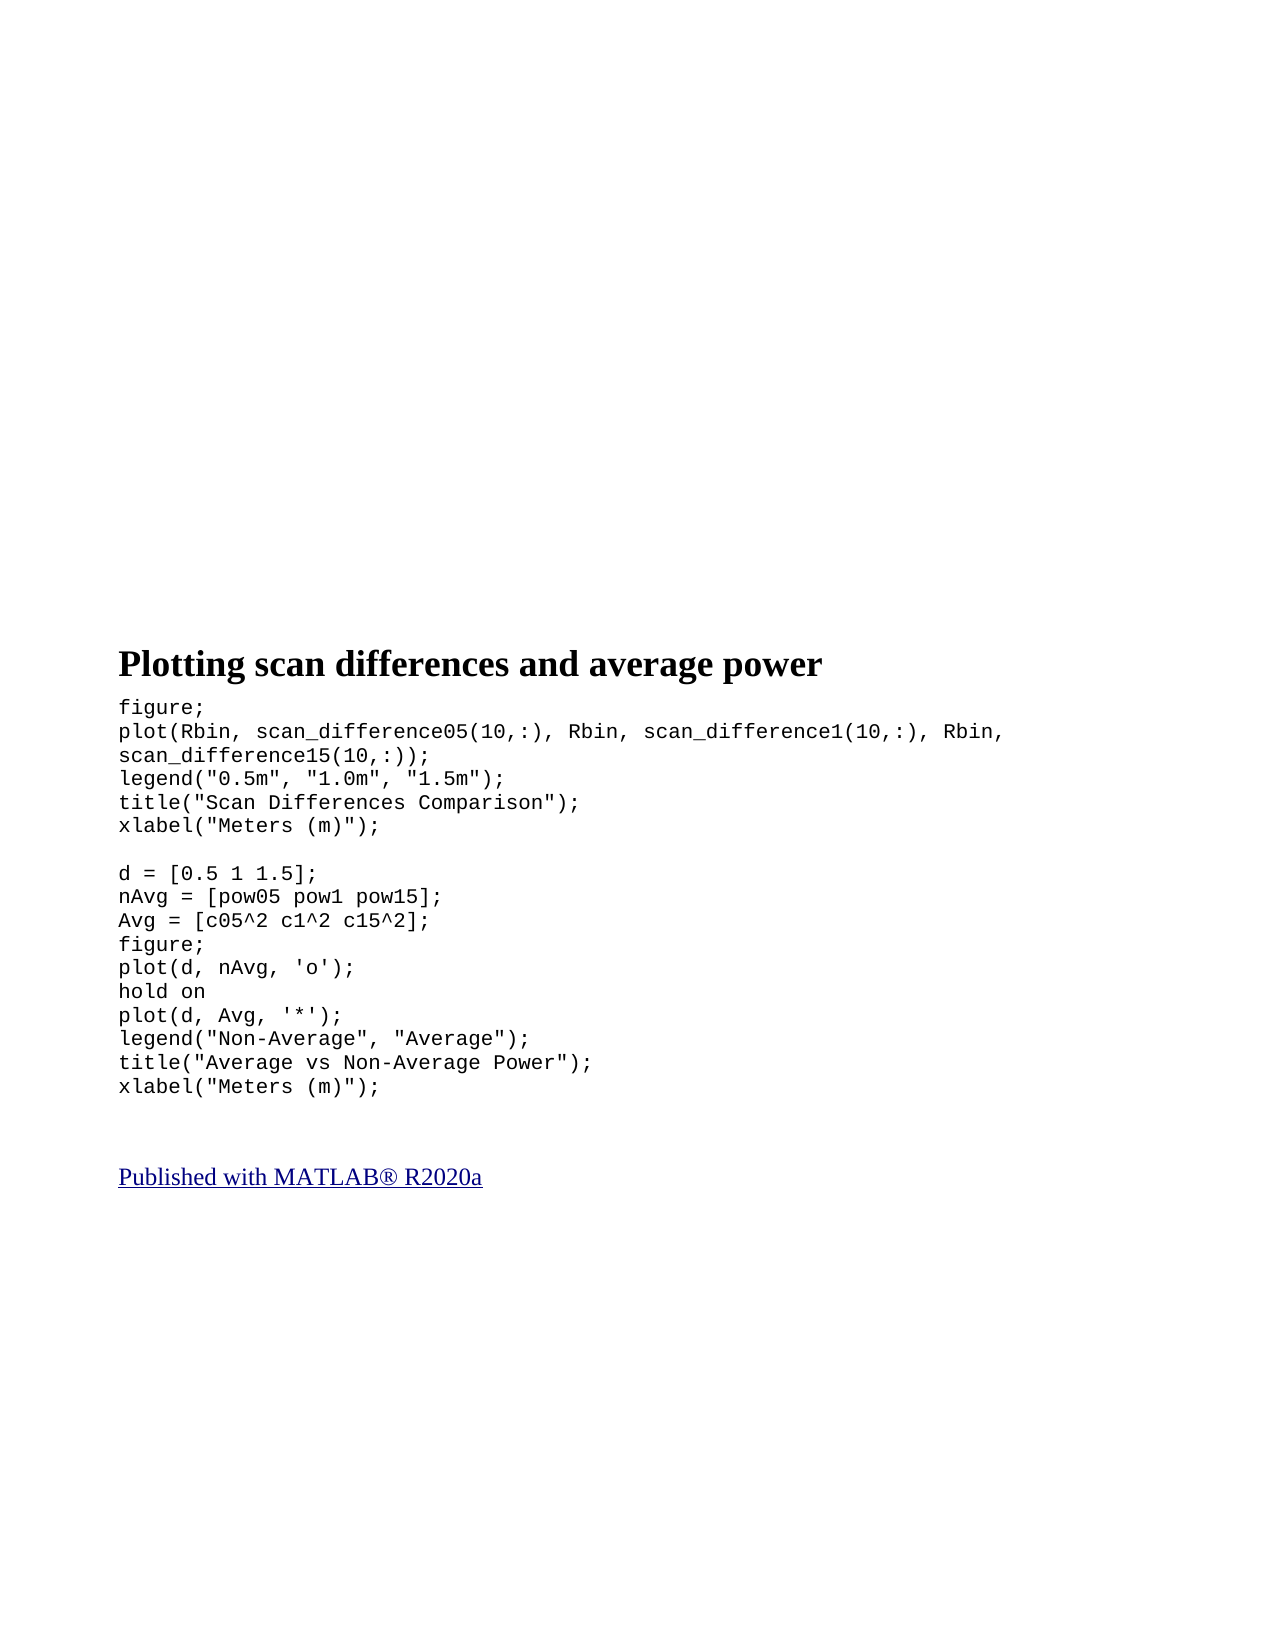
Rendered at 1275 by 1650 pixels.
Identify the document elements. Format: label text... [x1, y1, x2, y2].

text title("Scan Differences Comparison"); [118, 792, 1216, 816]
text title("Average vs Non-Average Power"); [118, 1052, 1216, 1076]
text figure; [118, 934, 1216, 957]
text legend("Non-Average", "Average"); [118, 1028, 1216, 1052]
text Published with MATLAB® R2020a [118, 1129, 1216, 1191]
text d = [0.5 1 1.5]; [118, 863, 1216, 886]
text xlabel("Meters (m)"); [118, 1076, 1216, 1099]
text plot(Rbin, scan_difference05(10,:), Rbin, scan_difference1(10,:), Rbin, scan_difference15(10,:)); [118, 721, 1216, 768]
text hold on [118, 981, 1216, 1005]
text xlabel("Meters (m)"); [118, 816, 1216, 839]
text figure; [118, 697, 1216, 721]
subtitle Plotting scan differences and average power [118, 642, 1216, 685]
text legend("0.5m", "1.0m", "1.5m"); [118, 768, 1216, 792]
text plot(d, Avg, '*'); [118, 1005, 1216, 1028]
text nAvg = [pow05 pow1 pow15]; [118, 886, 1216, 910]
text plot(d, nAvg, 'o'); [118, 957, 1216, 981]
text Avg = [c05^2 c1^2 c15^2]; [118, 910, 1216, 934]
